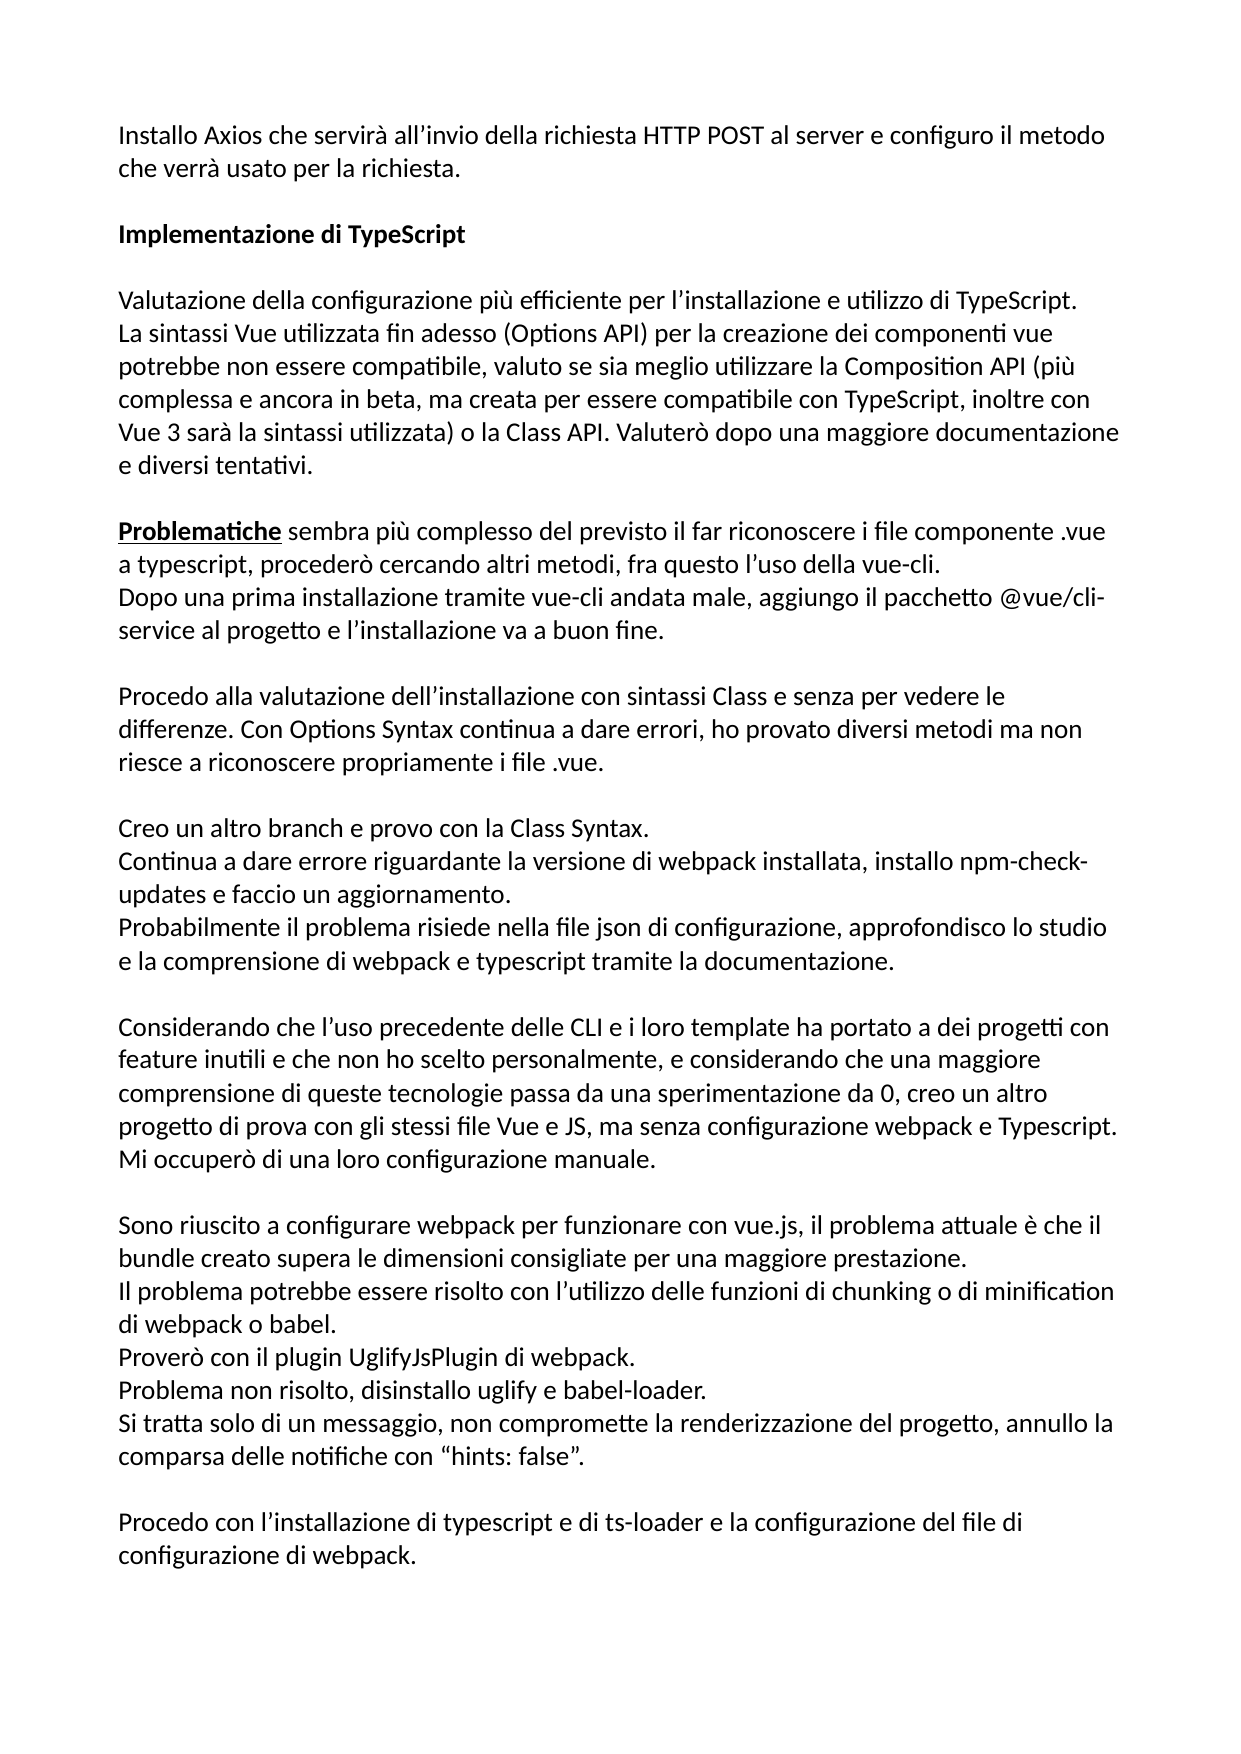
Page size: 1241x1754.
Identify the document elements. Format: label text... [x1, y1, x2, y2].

text Implementazione di TypeScript [118, 217, 1122, 250]
text Mi occuperò di una loro configurazione manuale. [118, 1142, 1122, 1175]
text Procedo con l’installazione di typescript e di ts-loader e la configurazione del file di configurazione di webpack. [118, 1505, 1122, 1571]
text Procedo alla valutazione dell’installazione con sintassi Class e senza per vedere le differenze. Con Options Syntax continua a dare errori, ho provato diversi metodi ma non riesce a riconoscere propriamente i file .vue. [118, 679, 1122, 778]
text Valutazione della configurazione più efficiente per l’installazione e utilizzo di TypeScript. [118, 283, 1122, 316]
text Considerando che l’uso precedente delle CLI e i loro template ha portato a dei progetti con feature inutili e che non ho scelto personalmente, e considerando che una maggiore comprensione di queste tecnologie passa da una sperimentazione da 0, creo un altro progetto di prova con gli stessi file Vue e JS, ma senza configurazione webpack e Typescript. [118, 1010, 1122, 1142]
text La sintassi Vue utilizzata fin adesso (Options API) per la creazione dei componenti vue potrebbe non essere compatibile, valuto se sia meglio utilizzare la Composition API (più complessa e ancora in beta, ma creata per essere compatibile con TypeScript, inoltre con Vue 3 sarà la sintassi utilizzata) o la Class API. Valuterò dopo una maggiore documentazione e diversi tentativi. [118, 316, 1122, 481]
text Creo un altro branch e provo con la Class Syntax. [118, 778, 1122, 844]
text Installo Axios che servirà all’invio della richiesta HTTP POST al server e configuro il metodo che verrà usato per la richiesta. [118, 118, 1122, 184]
text Dopo una prima installazione tramite vue-cli andata male, aggiungo il pacchetto @vue/cli-service al progetto e l’installazione va a buon fine. [118, 580, 1122, 646]
text Problema non risolto, disinstallo uglify e babel-loader. [118, 1373, 1122, 1406]
text Proverò con il plugin UglifyJsPlugin di webpack. [118, 1340, 1122, 1373]
text Continua a dare errore riguardante la versione di webpack installata, installo npm-check-updates e faccio un aggiornamento. [118, 844, 1122, 911]
text Si tratta solo di un messaggio, non compromette la renderizzazione del progetto, annullo la comparsa delle notifiche con “hints: false”. [118, 1406, 1122, 1472]
text Problematiche sembra più complesso del previsto il far riconoscere i file componente .vue a typescript, procederò cercando altri metodi, fra questo l’uso della vue-cli. [118, 514, 1122, 580]
text Probabilmente il problema risiede nella file json di configurazione, approfondisco lo studio e la comprensione di webpack e typescript tramite la documentazione. [118, 911, 1122, 977]
text Sono riuscito a configurare webpack per funzionare con vue.js, il problema attuale è che il bundle creato supera le dimensioni consigliate per una maggiore prestazione. Il problema potrebbe essere risolto con l’utilizzo delle funzioni di chunking o di minification di webpack o babel. [118, 1208, 1122, 1340]
